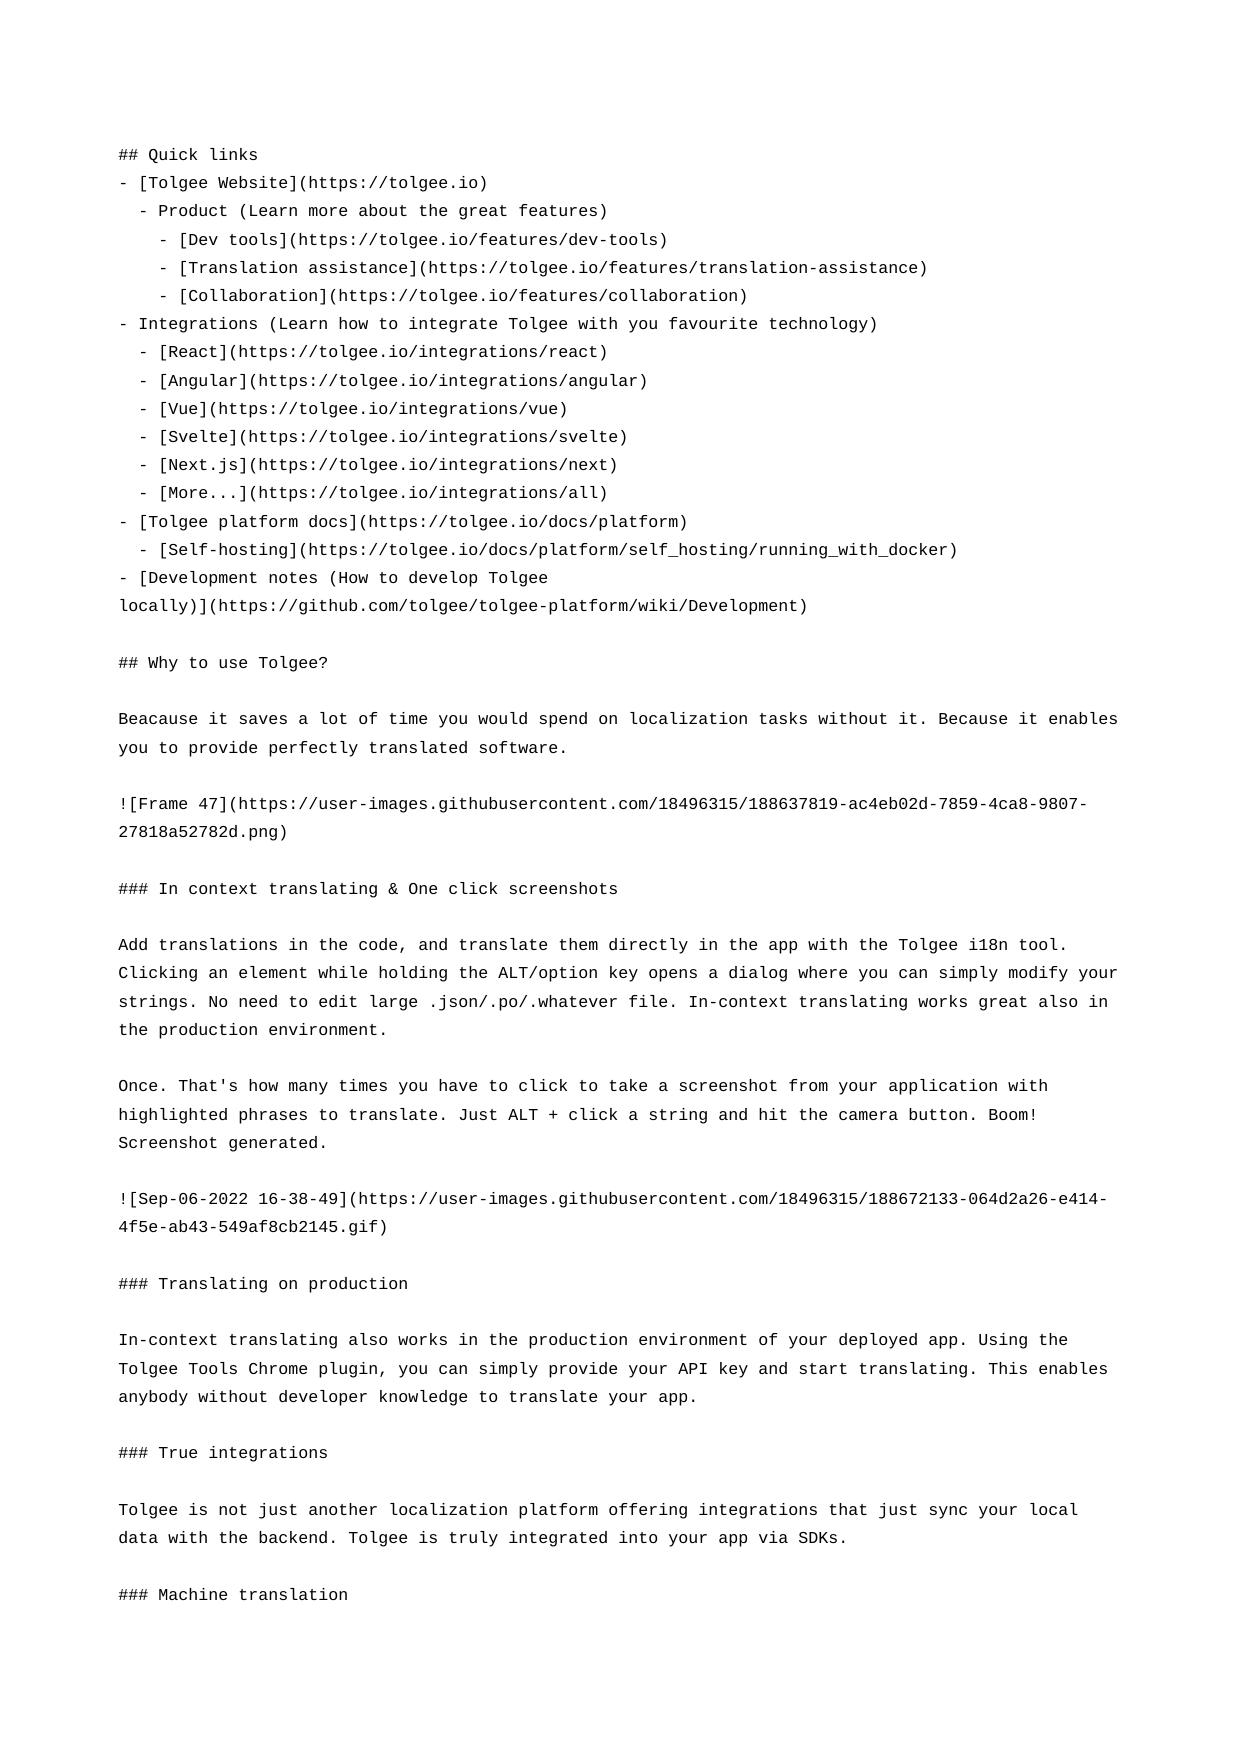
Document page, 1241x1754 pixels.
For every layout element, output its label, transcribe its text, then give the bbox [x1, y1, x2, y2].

text ## Quick links - [Tolgee Website](https://tolgee.io) - Product (Learn more about the great features) - [Dev tools](https://tolgee.io/features/dev-tools) - [Translation assistance](https://tolgee.io/features/translation-assistance) - [Collaboration](https://tolgee.io/features/collaboration) - Integrations (Learn how to integrate Tolgee with you favourite technology) - [React](https://tolgee.io/integrations/react) - [Angular](https://tolgee.io/integrations/angular) - [Vue](https://tolgee.io/integrations/vue) - [Svelte](https://tolgee.io/integrations/svelte) - [Next.js](https://tolgee.io/integrations/next) - [More...](https://tolgee.io/integrations/all) - [Tolgee platform docs](https://tolgee.io/docs/platform) - [Self-hosting](https://tolgee.io/docs/platform/self_hosting/running_with_docker) - [Development notes (How to develop Tolgee locally)](https://github.com/tolgee/tolgee-platform/wiki/Development) ## Why to use Tolgee? Beacause it saves a lot of time you would spend on localization tasks without it. Because it enables you to provide perfectly translated software. ![Frame 47](https://user-images.githubusercontent.com/18496315/188637819-ac4eb02d-7859-4ca8-9807-27818a52782d.png) ### In context translating & One click screenshots Add translations in the code, and translate them directly in the app with the Tolgee i18n tool. Clicking an element while holding the ALT/option key opens a dialog where you can simply modify your strings. No need to edit large .json/.po/.whatever file. In-context translating works great also in the production environment. Once. That's how many times you have to click to take a screenshot from your application with highlighted phrases to translate. Just ALT + click a string and hit the camera button. Boom! Screenshot generated. ![Sep-06-2022 16-38-49](https://user-images.githubusercontent.com/18496315/188672133-064d2a26-e414-4f5e-ab43-549af8cb2145.gif) ### Translating on production In-context translating also works in the production environment of your deployed app. Using the Tolgee Tools Chrome plugin, you can simply provide your API key and start translating. This enables anybody without developer knowledge to translate your app. ### True integrations Tolgee is not just another localization platform offering integrations that just sync your local data with the backend. Tolgee is truly integrated into your app via SDKs. ### Machine translation [118, 118, 1122, 1633]
